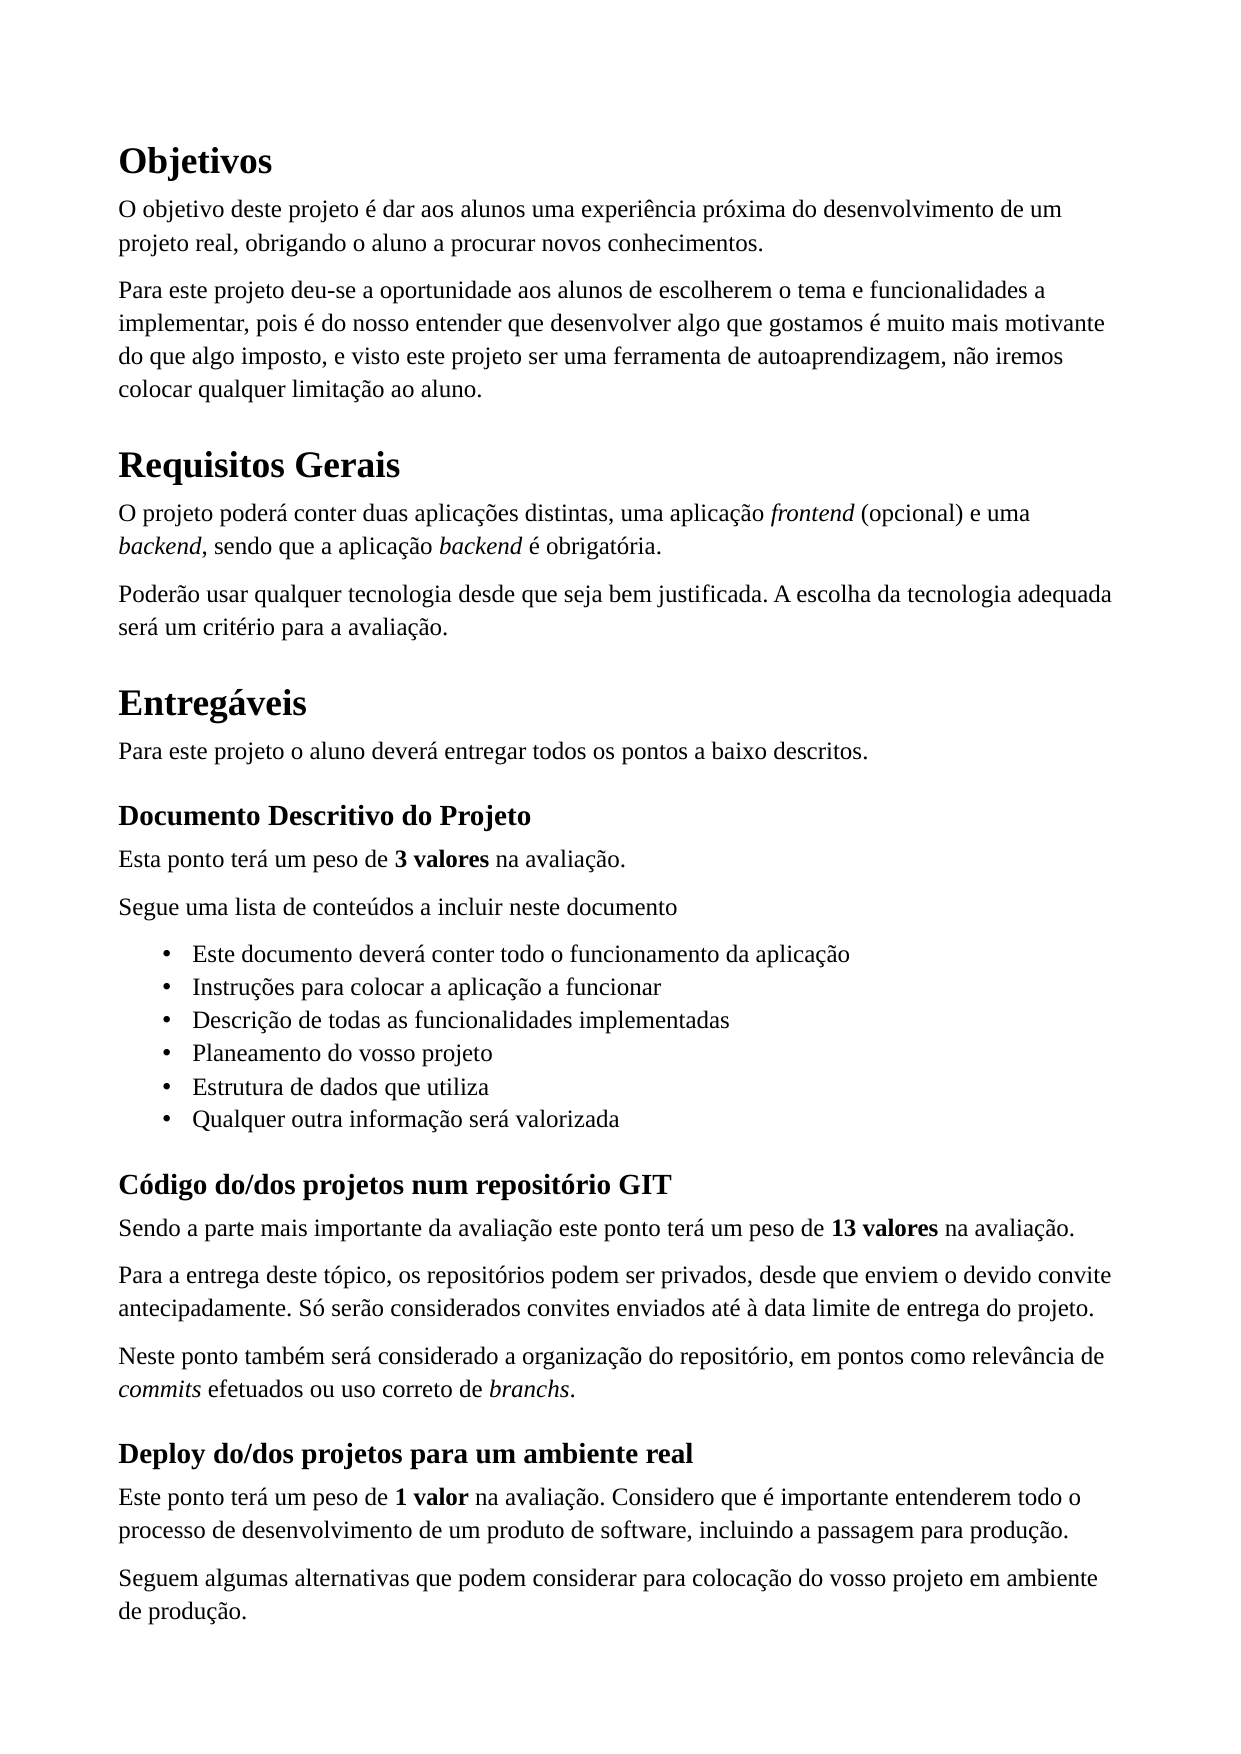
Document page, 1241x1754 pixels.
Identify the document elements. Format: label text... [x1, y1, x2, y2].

text Segue uma lista de conteúdos a incluir neste documento [118, 892, 1122, 921]
text O projeto poderá conter duas aplicações distintas, uma aplicação frontend (opcional) e uma backend, sendo que a aplicação backend é obrigatória. [118, 498, 1122, 560]
text Neste ponto também será considerado a organização do repositório, em pontos como relevância de commits efetuados ou uso correto de branchs. [118, 1341, 1122, 1403]
list Este documento deverá conter todo o funcionamento da aplicação [162, 939, 1122, 968]
subtitle Requisitos Gerais [118, 443, 1122, 486]
subtitle Entregáveis [118, 680, 1122, 723]
subtitle Objetivos [118, 139, 1122, 182]
list Estrutura de dados que utiliza [162, 1072, 1122, 1100]
subtitle Deploy do/dos projetos para um ambiente real [118, 1436, 1122, 1470]
text Para a entrega deste tópico, os repositórios podem ser privados, desde que enviem o devido convite antecipadamente. Só serão considerados convites enviados até à data limite de entrega do projeto. [118, 1260, 1122, 1322]
subtitle Código do/dos projetos num repositório GIT [118, 1167, 1122, 1200]
text Sendo a parte mais importante da avaliação este ponto terá um peso de 13 valores na avaliação. [118, 1213, 1122, 1242]
list Instruções para colocar a aplicação a funcionar [162, 972, 1122, 1001]
text Para este projeto o aluno deverá entregar todos os pontos a baixo descritos. [118, 736, 1122, 765]
text Esta ponto terá um peso de 3 valores na avaliação. [118, 844, 1122, 873]
list Qualquer outra informação será valorizada [162, 1104, 1122, 1133]
text Seguem algumas alternativas que podem considerar para colocação do vosso projeto em ambiente de produção. [118, 1563, 1122, 1625]
text Poderão usar qualquer tecnologia desde que seja bem justificada. A escolha da tecnologia adequada será um critério para a avaliação. [118, 579, 1122, 641]
text O objetivo deste projeto é dar aos alunos uma experiência próxima do desenvolvimento de um projeto real, obrigando o aluno a procurar novos conhecimentos. [118, 194, 1122, 256]
list Descrição de todas as funcionalidades implementadas [162, 1006, 1122, 1034]
subtitle Documento Descritivo do Projeto [118, 798, 1122, 832]
text Para este projeto deu-se a oportunidade aos alunos de escolherem o tema e funcionalidades a implementar, pois é do nosso entender que desenvolver algo que gostamos é muito mais motivante do que algo imposto, e visto este projeto ser uma ferramenta de autoaprendizagem, não iremos colocar qualquer limitação ao aluno. [118, 275, 1122, 403]
list Planeamento do vosso projeto [162, 1038, 1122, 1067]
text Este ponto terá um peso de 1 valor na avaliação. Considero que é importante entenderem todo o processo de desenvolvimento de um produto de software, incluindo a passagem para produção. [118, 1482, 1122, 1544]
